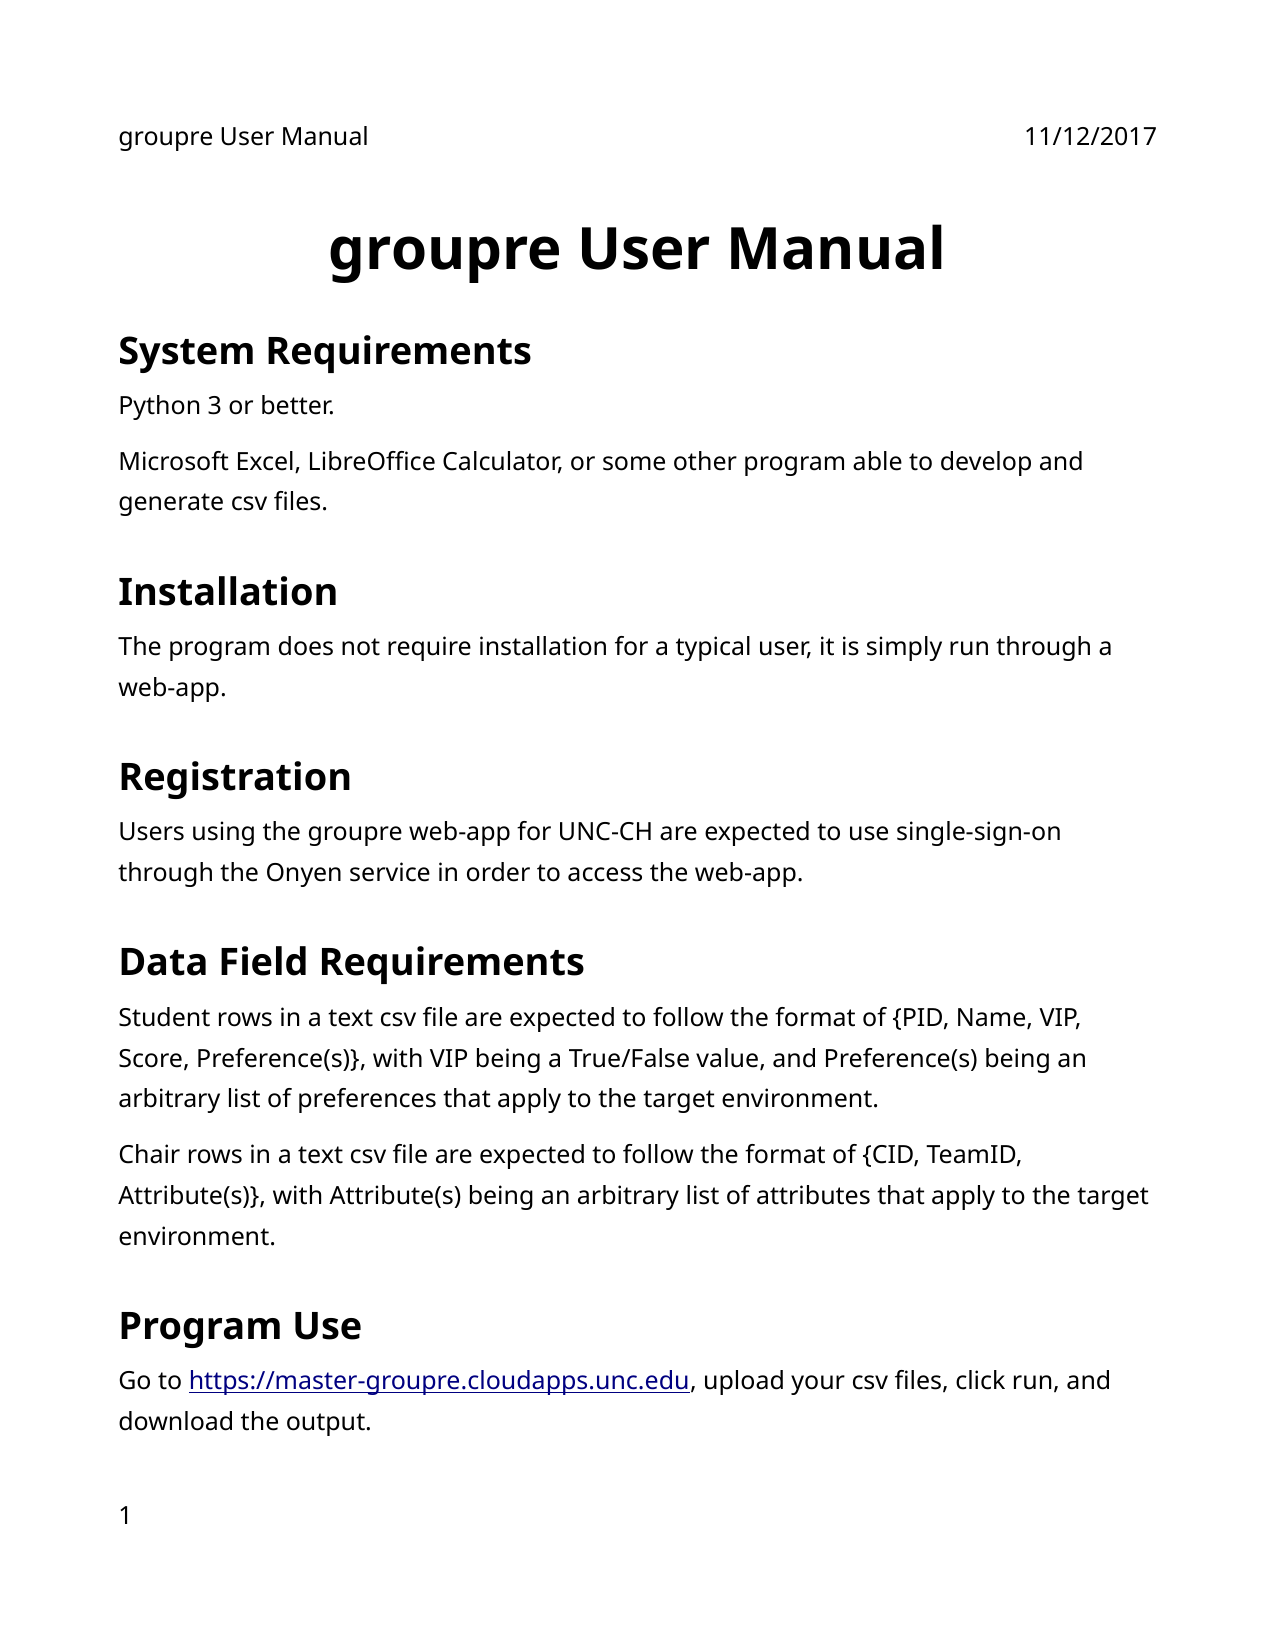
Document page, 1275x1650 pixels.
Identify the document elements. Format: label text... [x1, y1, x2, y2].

title groupre User Manual [118, 207, 1157, 286]
text Go to https://master-groupre.cloudapps.unc.edu, upload your csv files, click run, and download the output. [118, 1363, 1157, 1438]
text Chair rows in a text csv file are expected to follow the format of {CID, TeamID, Attribute(s)}, with Attribute(s) being an arbitrary list of attributes that apply to the target environment. [118, 1137, 1157, 1252]
subtitle Data Field Requirements [118, 935, 1157, 987]
text The program does not require installation for a typical user, it is simply run through a web-app. [118, 629, 1157, 703]
text Users using the groupre web-app for UNC-CH are expected to use single-sign-on through the Onyen service in order to access the web-app. [118, 814, 1157, 889]
text Microsoft Excel, LibreOffice Calculator, or some other program able to develop and generate csv files. [118, 443, 1157, 518]
subtitle Program Use [118, 1299, 1157, 1350]
subtitle Installation [118, 564, 1157, 616]
text Student rows in a text csv file are expected to follow the format of {PID, Name, VIP, Score, Preference(s)}, with VIP being a True/False value, and Preference(s) being an arbitrary list of preferences that apply to the target environment. [118, 999, 1157, 1115]
subtitle Registration [118, 750, 1157, 802]
subtitle System Requirements [118, 324, 1157, 375]
text Python 3 or better. [118, 388, 1157, 422]
